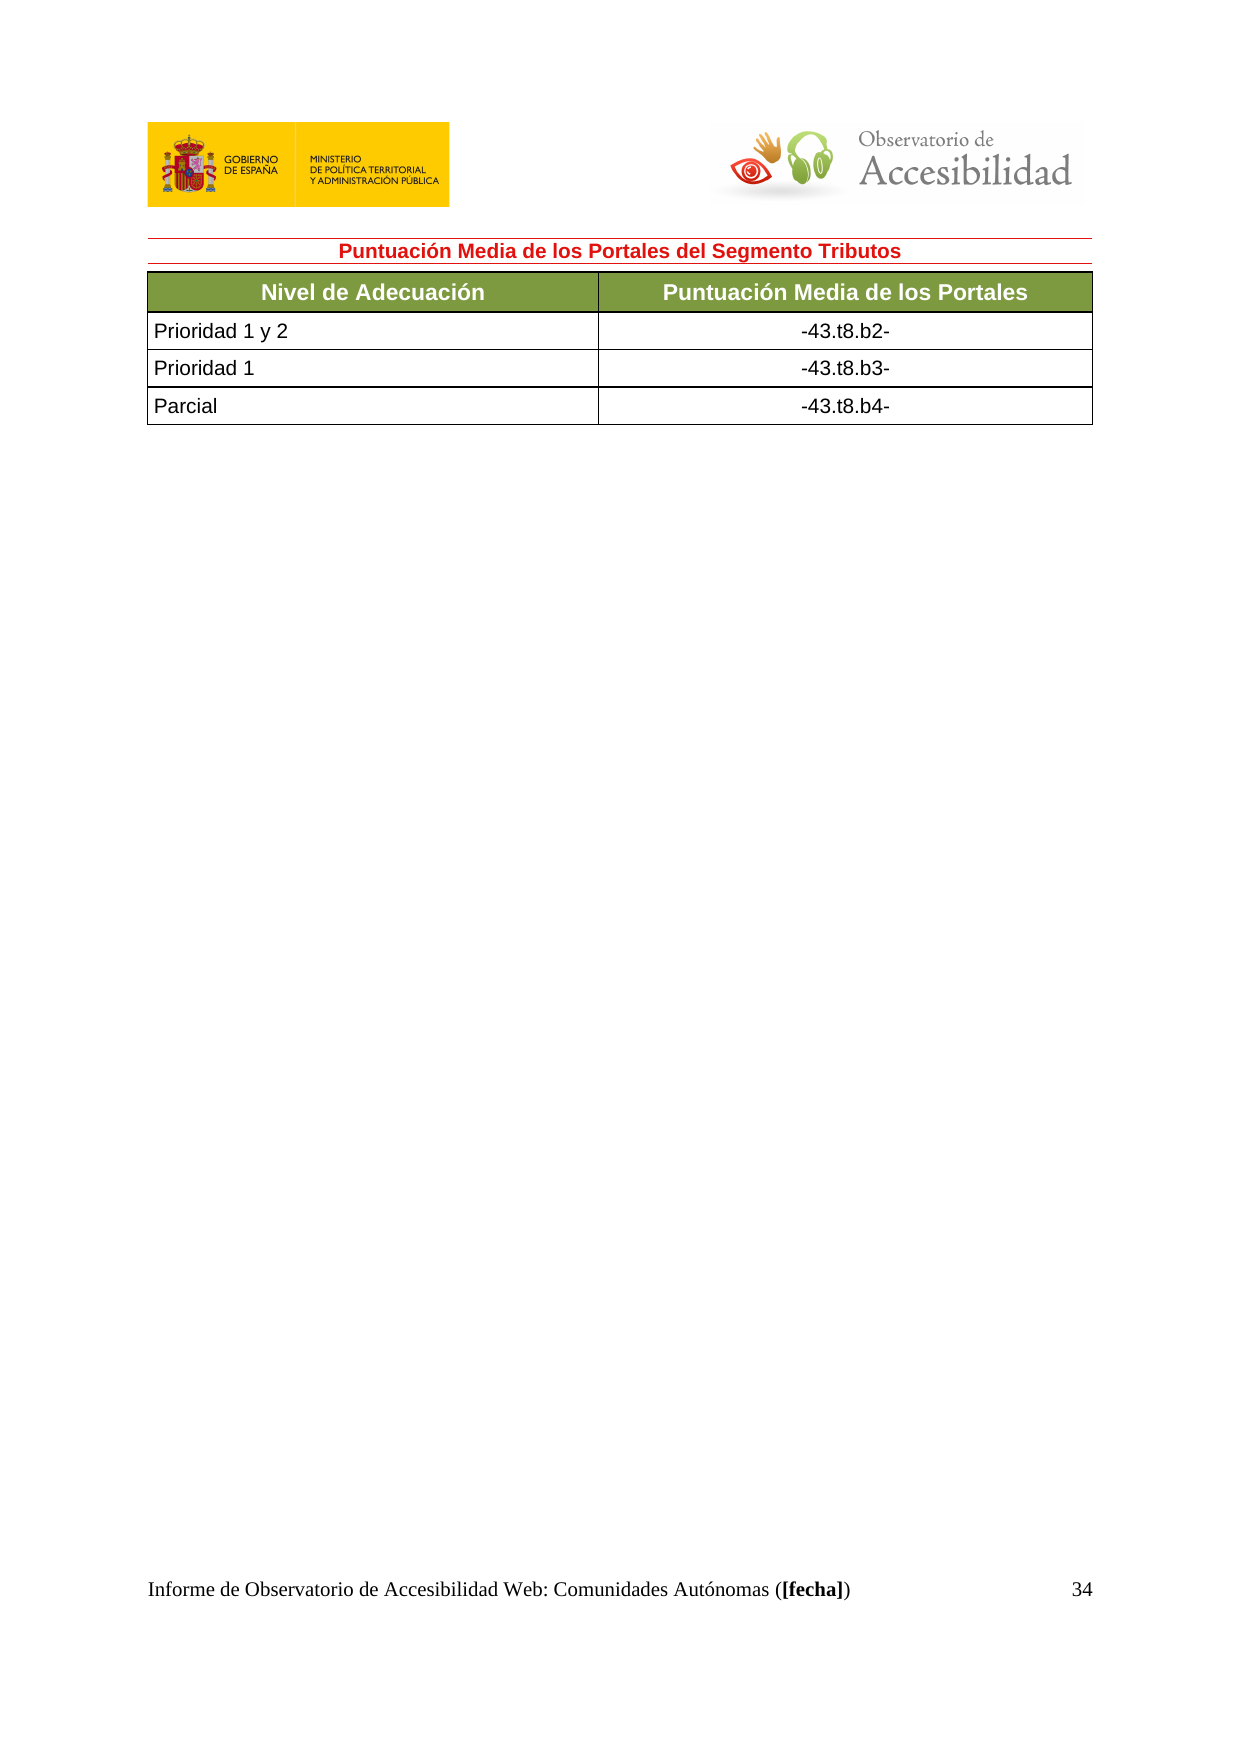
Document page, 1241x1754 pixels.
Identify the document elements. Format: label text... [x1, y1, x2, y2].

table_cell -43.t8.b3- [599, 350, 1092, 386]
picture [147, 122, 450, 207]
picture [710, 122, 1086, 205]
table_cell -43.t8.b2- [599, 313, 1092, 349]
table_header Puntuación Media de los Portales [599, 273, 1092, 311]
table_header Nivel de Adecuación [148, 273, 598, 311]
text Puntuación Media de los Portales del Segmento Tributos [148, 239, 1092, 263]
table_cell -43.t8.b4- [599, 388, 1092, 424]
table_cell Prioridad 1 y 2 [148, 313, 598, 349]
table_cell Prioridad 1 [148, 350, 598, 386]
table_cell Parcial [148, 388, 598, 424]
